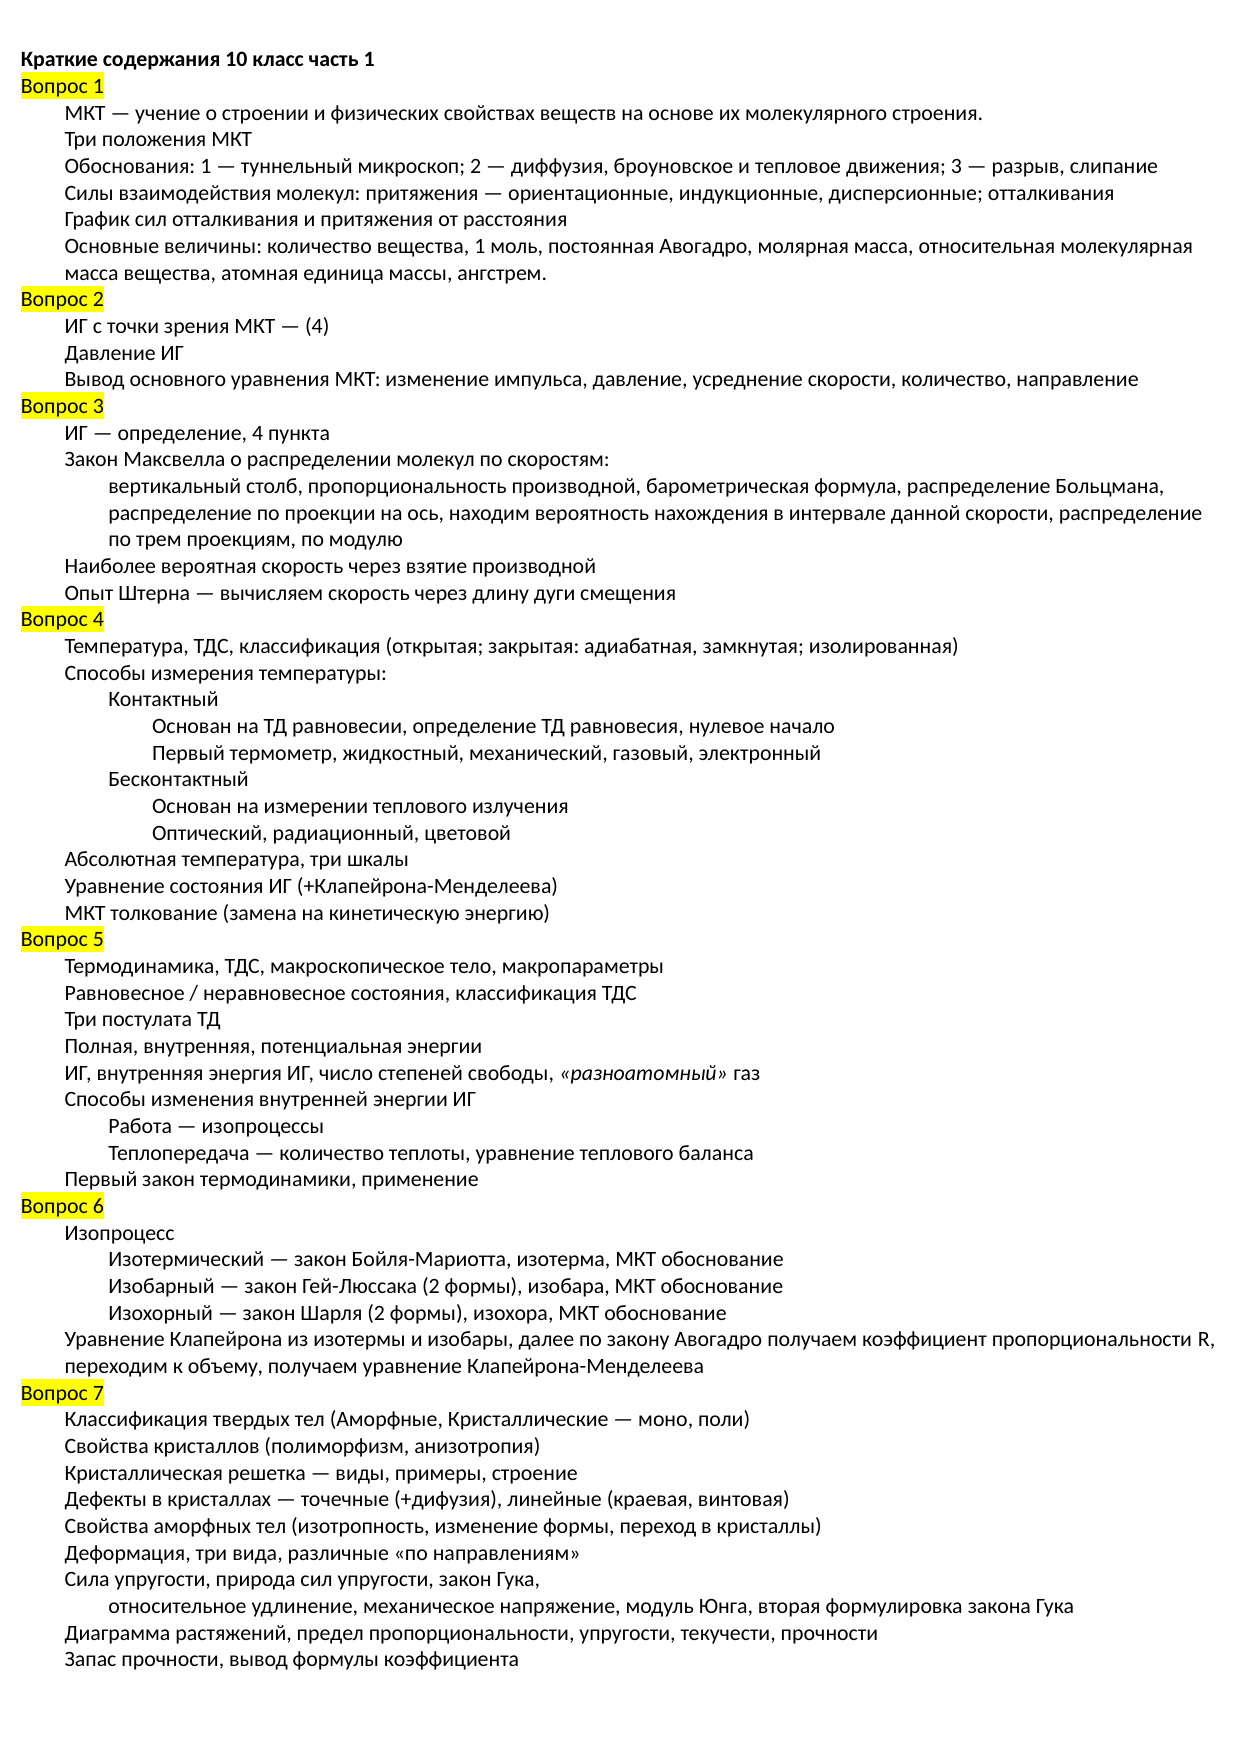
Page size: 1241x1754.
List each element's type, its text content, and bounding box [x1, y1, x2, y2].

text Уравнение Клапейрона из изотермы и изобары, далее по закону Авогадро получаем коэффициент пропорциональности R, переходим к объему, получаем уравнение Клапейрона-Менделеева [64, 1326, 1225, 1379]
text Абсолютная температура, три шкалы [64, 846, 1225, 872]
text Изотермический — закон Бойля-Мариотта, изотерма, МКТ обоснование [108, 1246, 1225, 1272]
text Равновесное / неравновесное состояния, классификация ТДС [64, 979, 1225, 1006]
text Вопрос 6 [21, 1192, 1225, 1219]
text ИГ, внутренняя энергия ИГ, число степеней свободы, «разноатомный» газ [64, 1059, 1225, 1086]
text Опыт Штерна — вычисляем скорость через длину дуги смещения [64, 579, 1225, 606]
text Бесконтактный [108, 766, 1225, 792]
text Способы измерения температуры: [64, 659, 1225, 686]
text МКТ — учение о строении и физических свойствах веществ на основе их молекулярного строения. [64, 99, 1225, 126]
text Свойства кристаллов (полиморфизм, анизотропия) [64, 1432, 1225, 1459]
text Способы изменения внутренней энергии ИГ [64, 1086, 1225, 1112]
text Вопрос 2 [21, 286, 1225, 312]
text Диаграмма растяжений, предел пропорциональности, упругости, текучести, прочности [64, 1619, 1225, 1646]
text Работа — изопроцессы [108, 1112, 1225, 1139]
text Основан на измерении теплового излучения [152, 792, 1225, 819]
text ИГ с точки зрения МКТ — (4) [64, 312, 1225, 339]
text Термодинамика, ТДС, макроскопическое тело, макропараметры [64, 952, 1225, 979]
text Вывод основного уравнения МКТ: изменение импульса, давление, усреднение скорости, количество, направление [64, 366, 1225, 392]
text Первый термометр, жидкостный, механический, газовый, электронный [152, 739, 1225, 766]
text Три положения МКТ [64, 126, 1225, 152]
text Кристаллическая решетка — виды, примеры, строение [64, 1459, 1225, 1486]
text Три постулата ТД [64, 1006, 1225, 1032]
text Изопроцесс [64, 1219, 1225, 1246]
text Вопрос 5 [21, 926, 1225, 952]
text Первый закон термодинамики, применение [64, 1166, 1225, 1192]
text Классификация твердых тел (Аморфные, Кристаллические — моно, поли) [64, 1406, 1225, 1432]
text ИГ — определение, 4 пункта [64, 419, 1225, 446]
text Основан на ТД равновесии, определение ТД равновесия, нулевое начало [152, 712, 1225, 739]
text МКТ толкование (замена на кинетическую энергию) [64, 899, 1225, 926]
text Сила упругости, природа сил упругости, закон Гука, [64, 1566, 1225, 1592]
text Вопрос 3 [21, 392, 1225, 419]
text Дефекты в кристаллах — точечные (+дифузия), линейные (краевая, винтовая) [64, 1486, 1225, 1512]
text Деформация, три вида, различные «по направлениям» [64, 1539, 1225, 1566]
text Изобарный — закон Гей-Люссака (2 формы), изобара, МКТ обоснование [108, 1272, 1225, 1299]
text Оптический, радиационный, цветовой [152, 819, 1225, 846]
text Силы взаимодействия молекул: притяжения — ориентационные, индукционные, дисперсионные; отталкивания [64, 179, 1225, 206]
text Обоснования: 1 — туннельный микроскоп; 2 — диффузия, броуновское и тепловое движения; 3 — разрыв, слипание [64, 152, 1225, 179]
text Полная, внутренняя, потенциальная энергии [64, 1032, 1225, 1059]
text Контактный [108, 686, 1225, 712]
text Свойства аморфных тел (изотропность, изменение формы, переход в кристаллы) [64, 1512, 1225, 1539]
text Теплопередача — количество теплоты, уравнение теплового баланса [108, 1139, 1225, 1166]
text Вопрос 7 [21, 1379, 1225, 1406]
text Уравнение состояния ИГ (+Клапейрона-Менделеева) [64, 872, 1225, 899]
text относительное удлинение, механическое напряжение, модуль Юнга, вторая формулировка закона Гука [64, 1592, 1225, 1619]
text Закон Максвелла о распределении молекул по скоростям: [64, 446, 1225, 472]
text Вопрос 1 [21, 72, 1225, 99]
text Основные величины: количество вещества, 1 моль, постоянная Авогадро, молярная масса, относительная молекулярная масса вещества, атомная единица массы, ангстрем. [64, 232, 1225, 286]
text Наиболее вероятная скорость через взятие производной [64, 552, 1225, 579]
text Изохорный — закон Шарля (2 формы), изохора, МКТ обоснование [108, 1299, 1225, 1326]
text Запас прочности, вывод формулы коэффициента [64, 1646, 1225, 1672]
text Давление ИГ [64, 339, 1225, 366]
text Краткие содержания 10 класс часть 1 [21, 46, 1225, 72]
text График сил отталкивания и притяжения от расстояния [64, 206, 1225, 232]
text Вопрос 4 [21, 606, 1225, 632]
text вертикальный столб, пропорциональность производной, барометрическая формула, распределение Больцмана, распределение по проекции на ось, находим вероятность нахождения в интервале данной скорости, распределение по трем проекциям, по модулю [108, 472, 1225, 552]
text Температура, ТДС, классификация (открытая; закрытая: адиабатная, замкнутая; изолированная) [64, 632, 1225, 659]
